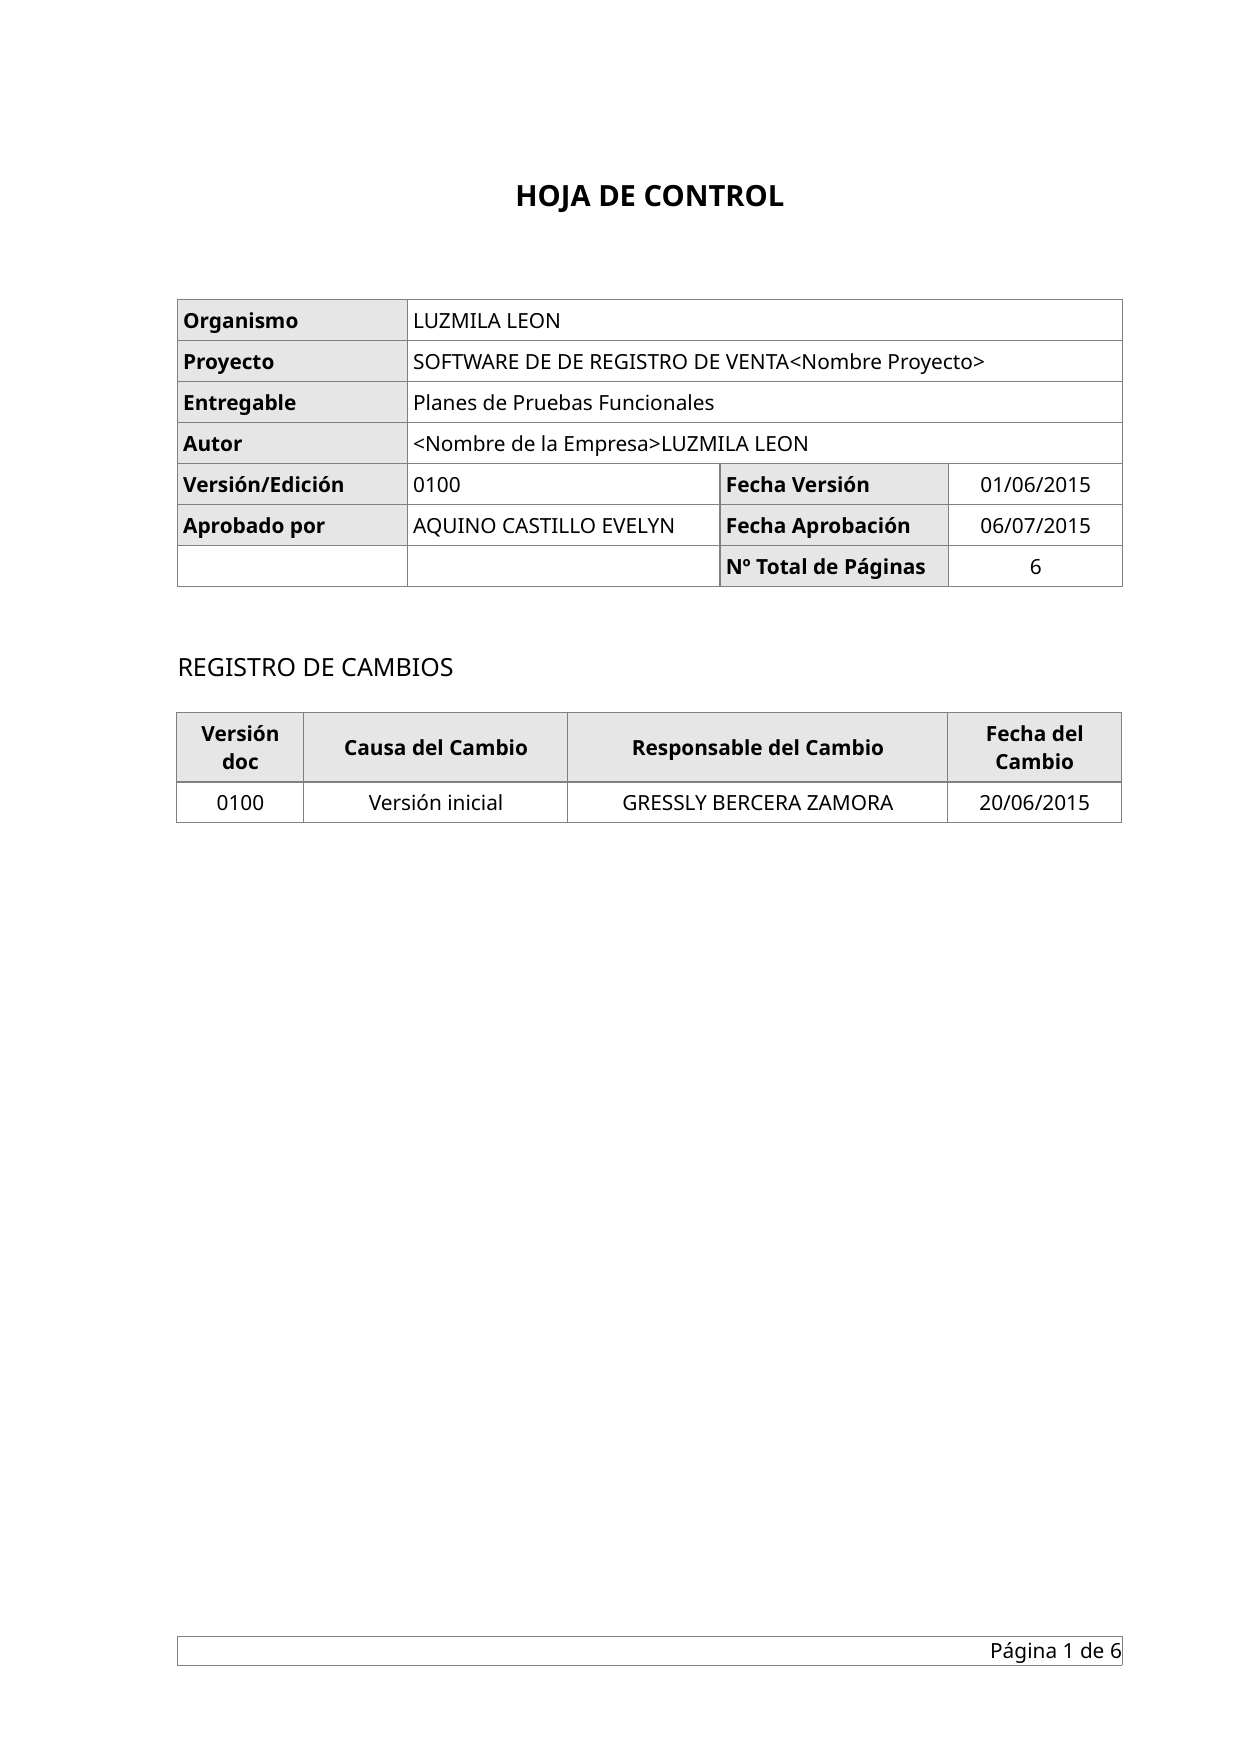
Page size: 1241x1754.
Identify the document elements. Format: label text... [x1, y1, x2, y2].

table_cell 0100 [177, 783, 303, 822]
table_header Causa del Cambio [304, 713, 567, 781]
table_cell Fecha Aprobación [721, 505, 948, 545]
table_cell 6 [949, 546, 1122, 586]
table_cell 20/06/2015 [948, 783, 1121, 822]
table_cell AQUINO CASTILLO EVELYN [408, 505, 719, 545]
table_cell Proyecto [178, 341, 407, 381]
table_cell 01/06/2015 [949, 464, 1122, 504]
table_header Versión doc [177, 713, 303, 781]
table_header Fecha del Cambio [948, 713, 1121, 781]
table_cell GRESSLY BERCERA ZAMORA [568, 783, 947, 822]
table_header LUZMILA LEON [408, 300, 1122, 340]
table_cell Entregable [178, 382, 407, 422]
table_cell SOFTWARE DE DE REGISTRO DE VENTA [408, 341, 1122, 381]
table_cell Versión inicial [304, 783, 567, 822]
table_cell Planes de Pruebas Funcionales [408, 382, 1122, 422]
table_cell Autor [178, 423, 407, 463]
table_cell Fecha Versión [721, 464, 948, 504]
table_header Organismo [178, 300, 407, 340]
text HOJA DE CONTROL [177, 175, 1122, 215]
table_cell Aprobado por [178, 505, 407, 545]
table_cell [408, 546, 719, 586]
text REGISTRO DE CAMBIOS [177, 649, 1122, 683]
table_cell LUZMILA LEON [408, 423, 1122, 463]
table_cell Nº Total de Páginas [721, 546, 948, 586]
table_cell Versión/Edición [178, 464, 407, 504]
table_cell 06/07/2015 [949, 505, 1122, 545]
table_header Responsable del Cambio [568, 713, 947, 781]
table_cell [178, 546, 407, 586]
table_cell 0100 [408, 464, 719, 504]
